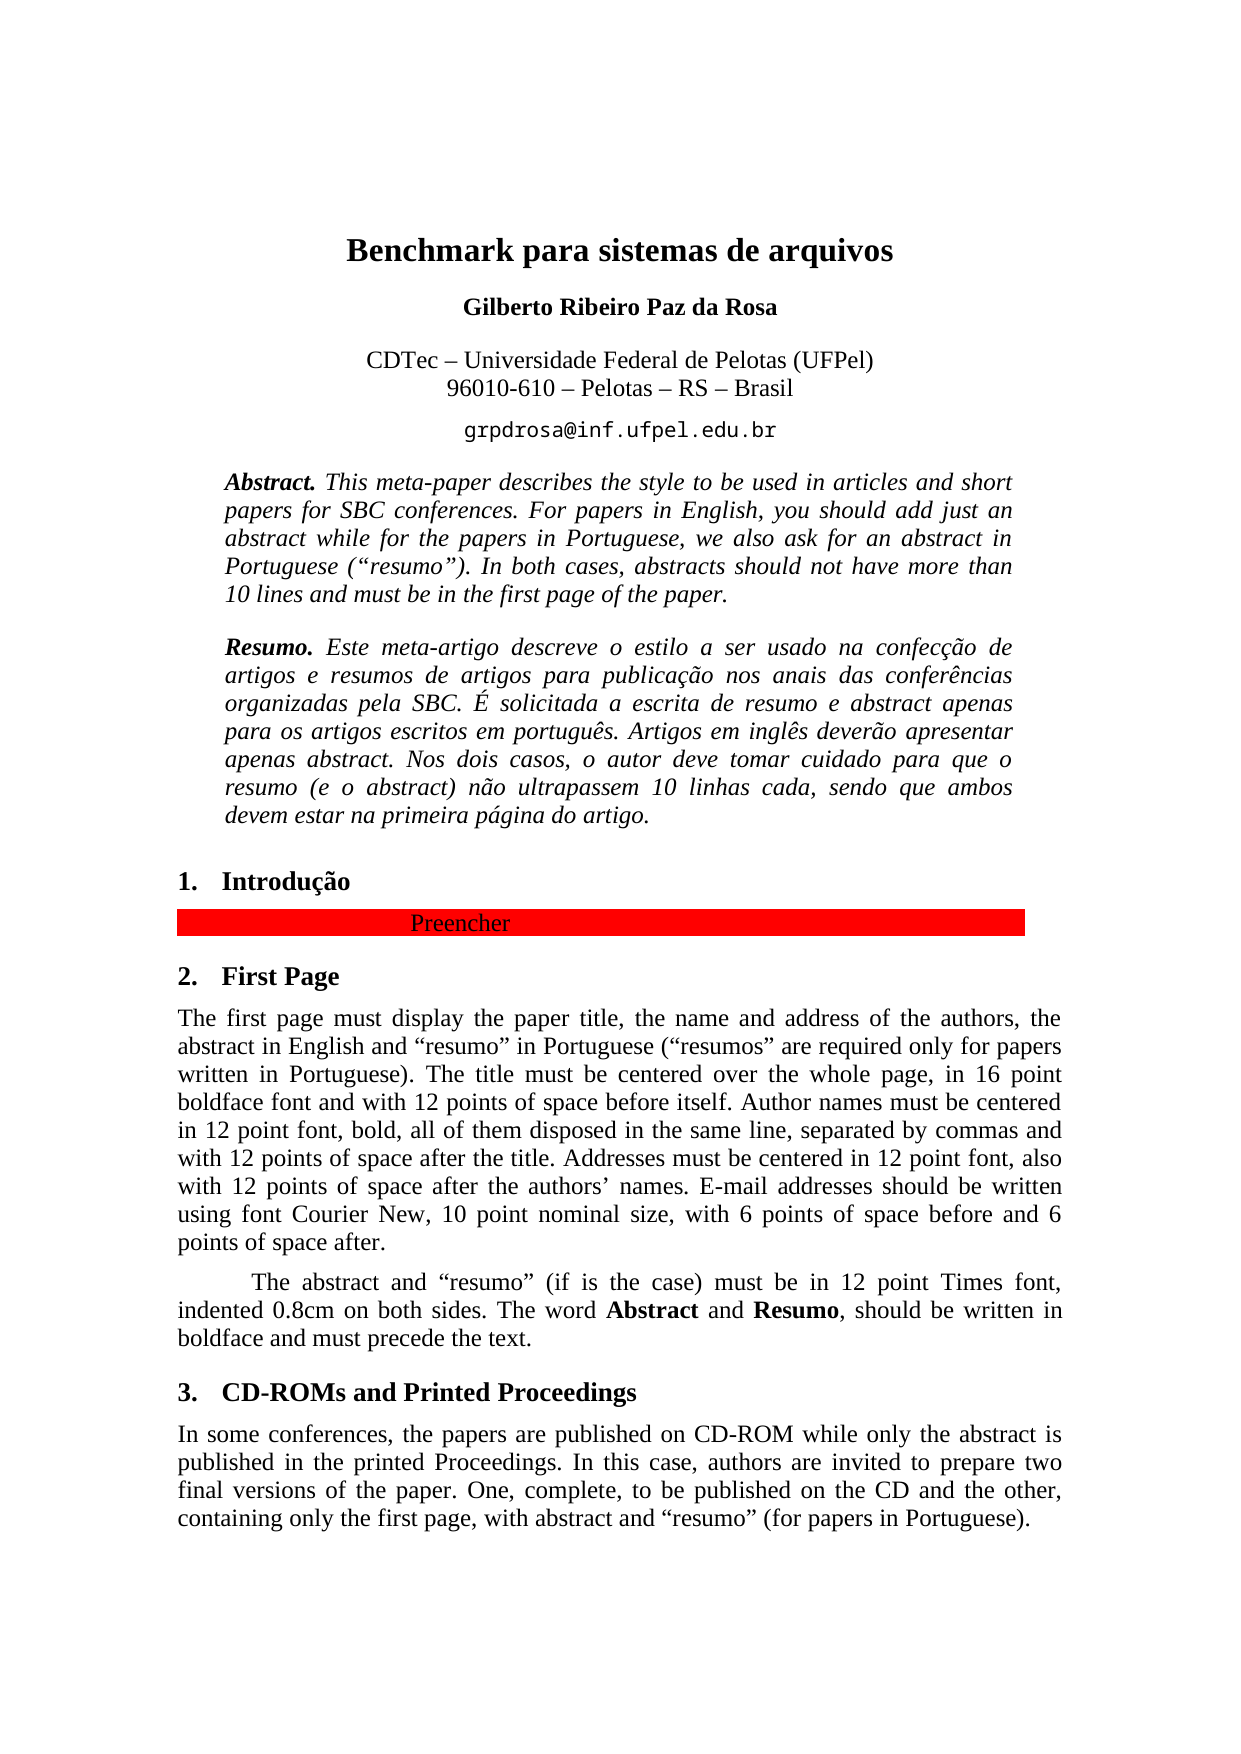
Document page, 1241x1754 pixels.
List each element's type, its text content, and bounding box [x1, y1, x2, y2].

title Introdução [177, 866, 1063, 896]
text Abstract. This meta-paper describes the style to be used in articles and short papers for SBC conferences. For papers in English, you should add just an abstract while for the papers in Portuguese, we also ask for an abstract in Portuguese (“resumo”). In both cases, abstracts should not have more than 10 lines and must be in the first page of the paper. [224, 468, 1016, 608]
text grpdrosa@inf.ufpel.edu.br [177, 414, 1063, 443]
text Preencher [177, 908, 1063, 936]
text CDTec – Universidade Federal de Pelotas (UFPel) [177, 346, 1063, 374]
text Resumo. Este meta-artigo descreve o estilo a ser usado na confecção de artigos e resumos de artigos para publicação nos anais das conferências organizadas pela SBC. É solicitada a escrita de resumo e abstract apenas para os artigos escritos em português. Artigos em inglês deverão apresentar apenas abstract. Nos dois casos, o autor deve tomar cuidado para que o resumo (e o abstract) não ultrapassem 10 linhas cada, sendo que ambos devem estar na primeira página do artigo. [224, 633, 1016, 829]
title Benchmark para sistemas de arquivos [177, 231, 1063, 268]
title CD-ROMs and Printed Proceedings [177, 1377, 1063, 1407]
title First Page [177, 961, 1063, 991]
text The first page must display the paper title, the name and address of the authors, the abstract in English and “resumo” in Portuguese (“resumos” are required only for papers written in Portuguese). The title must be centered over the whole page, in 16 point boldface font and with 12 points of space before itself. Author names must be centered in 12 point font, bold, all of them disposed in the same line, separated by commas and with 12 points of space after the title. Addresses must be centered in 12 point font, also with 12 points of space after the authors’ names. E-mail addresses should be written using font Courier New, 10 point nominal size, with 6 points of space before and 6 points of space after. [177, 1004, 1063, 1256]
text The abstract and “resumo” (if is the case) must be in 12 point Times font, indented 0.8cm on both sides. The word Abstract and Resumo, should be written in boldface and must precede the text. [177, 1268, 1063, 1352]
text 96010-610 – Pelotas – RS – Brasil [177, 374, 1063, 402]
text In some conferences, the papers are published on CD-ROM while only the abstract is published in the printed Proceedings. In this case, authors are invited to prepare two final versions of the paper. One, complete, to be published on the CD and the other, containing only the first page, with abstract and “resumo” (for papers in Portuguese). [177, 1419, 1063, 1532]
text Gilberto Ribeiro Paz da Rosa [177, 293, 1063, 321]
